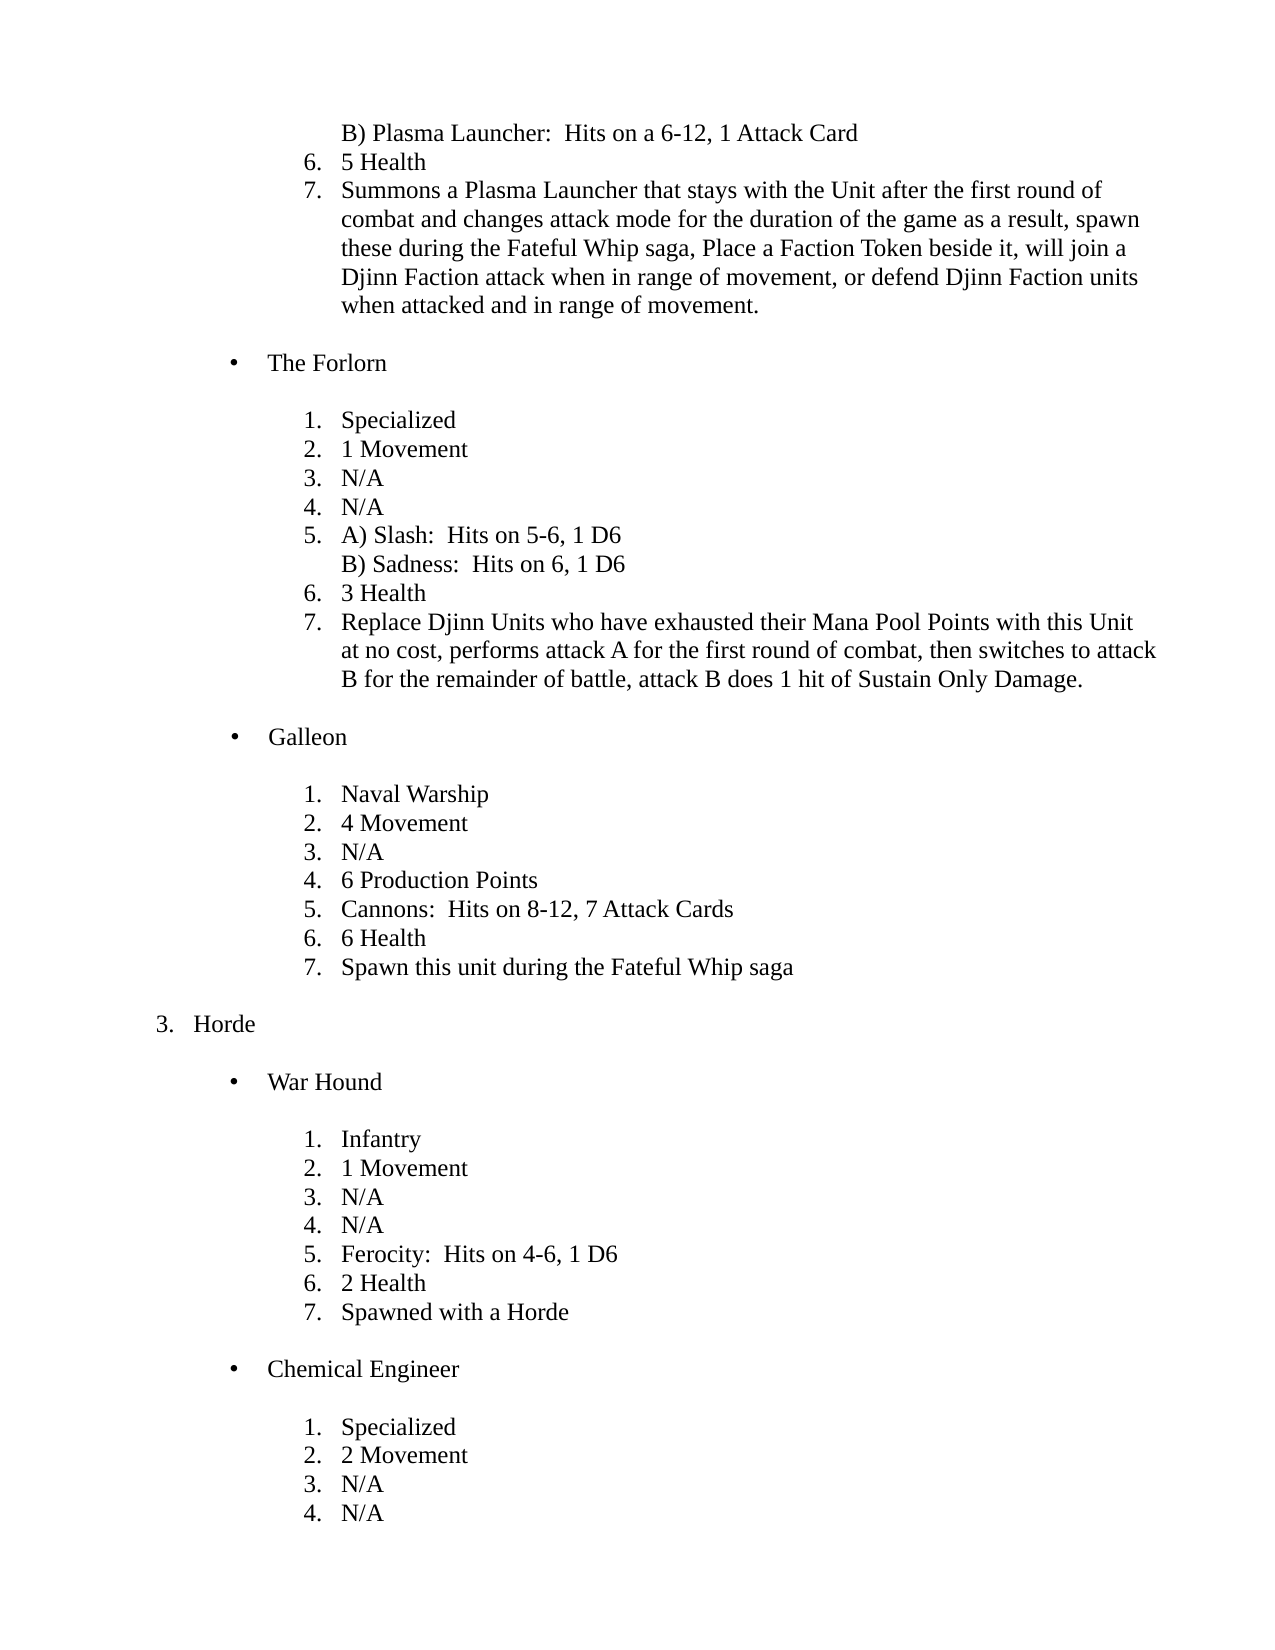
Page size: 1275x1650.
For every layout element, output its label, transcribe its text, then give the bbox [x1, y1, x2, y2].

list 1 Movement [303, 434, 1157, 463]
list N/A [303, 1182, 1157, 1211]
list 2 Health [303, 1268, 1157, 1297]
list N/A [303, 463, 1157, 492]
list Horde [156, 1009, 1157, 1038]
list 3 Health [303, 578, 1157, 607]
list 5 Health [303, 147, 1157, 176]
list Replace Djinn Units who have exhausted their Mana Pool Points with this Unit at no cost, performs attack A for the first round of combat, then switches to attack B for the remainder of battle, attack B does 1 hit of Sustain Only Damage. [303, 607, 1157, 693]
list N/A [303, 492, 1157, 521]
list Galleon [231, 722, 1157, 751]
list Naval Warship [303, 779, 1157, 808]
list The Forlorn [229, 348, 1157, 377]
list 2 Movement [303, 1441, 1157, 1469]
list Summons a Plasma Launcher that stays with the Unit after the first round of combat and changes attack mode for the duration of the game as a result, spawn these during the Fateful Whip saga, Place a Faction Token beside it, will join a Djinn Faction attack when in range of movement, or defend Djinn Faction units when attacked and in range of movement. [303, 176, 1157, 319]
list B) Sadness: Hits on 6, 1 D6 [303, 549, 1157, 578]
list N/A [303, 1469, 1157, 1498]
list Cannons: Hits on 8-12, 7 Attack Cards [303, 894, 1157, 923]
list N/A [303, 1211, 1157, 1239]
list War Hound [229, 1067, 1157, 1096]
list 1 Movement [303, 1153, 1157, 1182]
list Specialized [303, 1412, 1157, 1441]
list N/A [303, 837, 1157, 866]
list Infantry [303, 1124, 1157, 1153]
list 6 Production Points [303, 866, 1157, 894]
list 4 Movement [303, 808, 1157, 837]
list A) Slash: Hits on 5-6, 1 D6 [303, 521, 1157, 549]
list B) Plasma Launcher: Hits on a 6-12, 1 Attack Card [303, 118, 1157, 147]
list Spawn this unit during the Fateful Whip saga [303, 952, 1157, 981]
list Specialized [303, 406, 1157, 434]
list 6 Health [303, 923, 1157, 952]
list Chemical Engineer [229, 1354, 1157, 1383]
list N/A [303, 1498, 1157, 1527]
list Ferocity: Hits on 4-6, 1 D6 [303, 1239, 1157, 1268]
list Spawned with a Horde [303, 1297, 1157, 1326]
